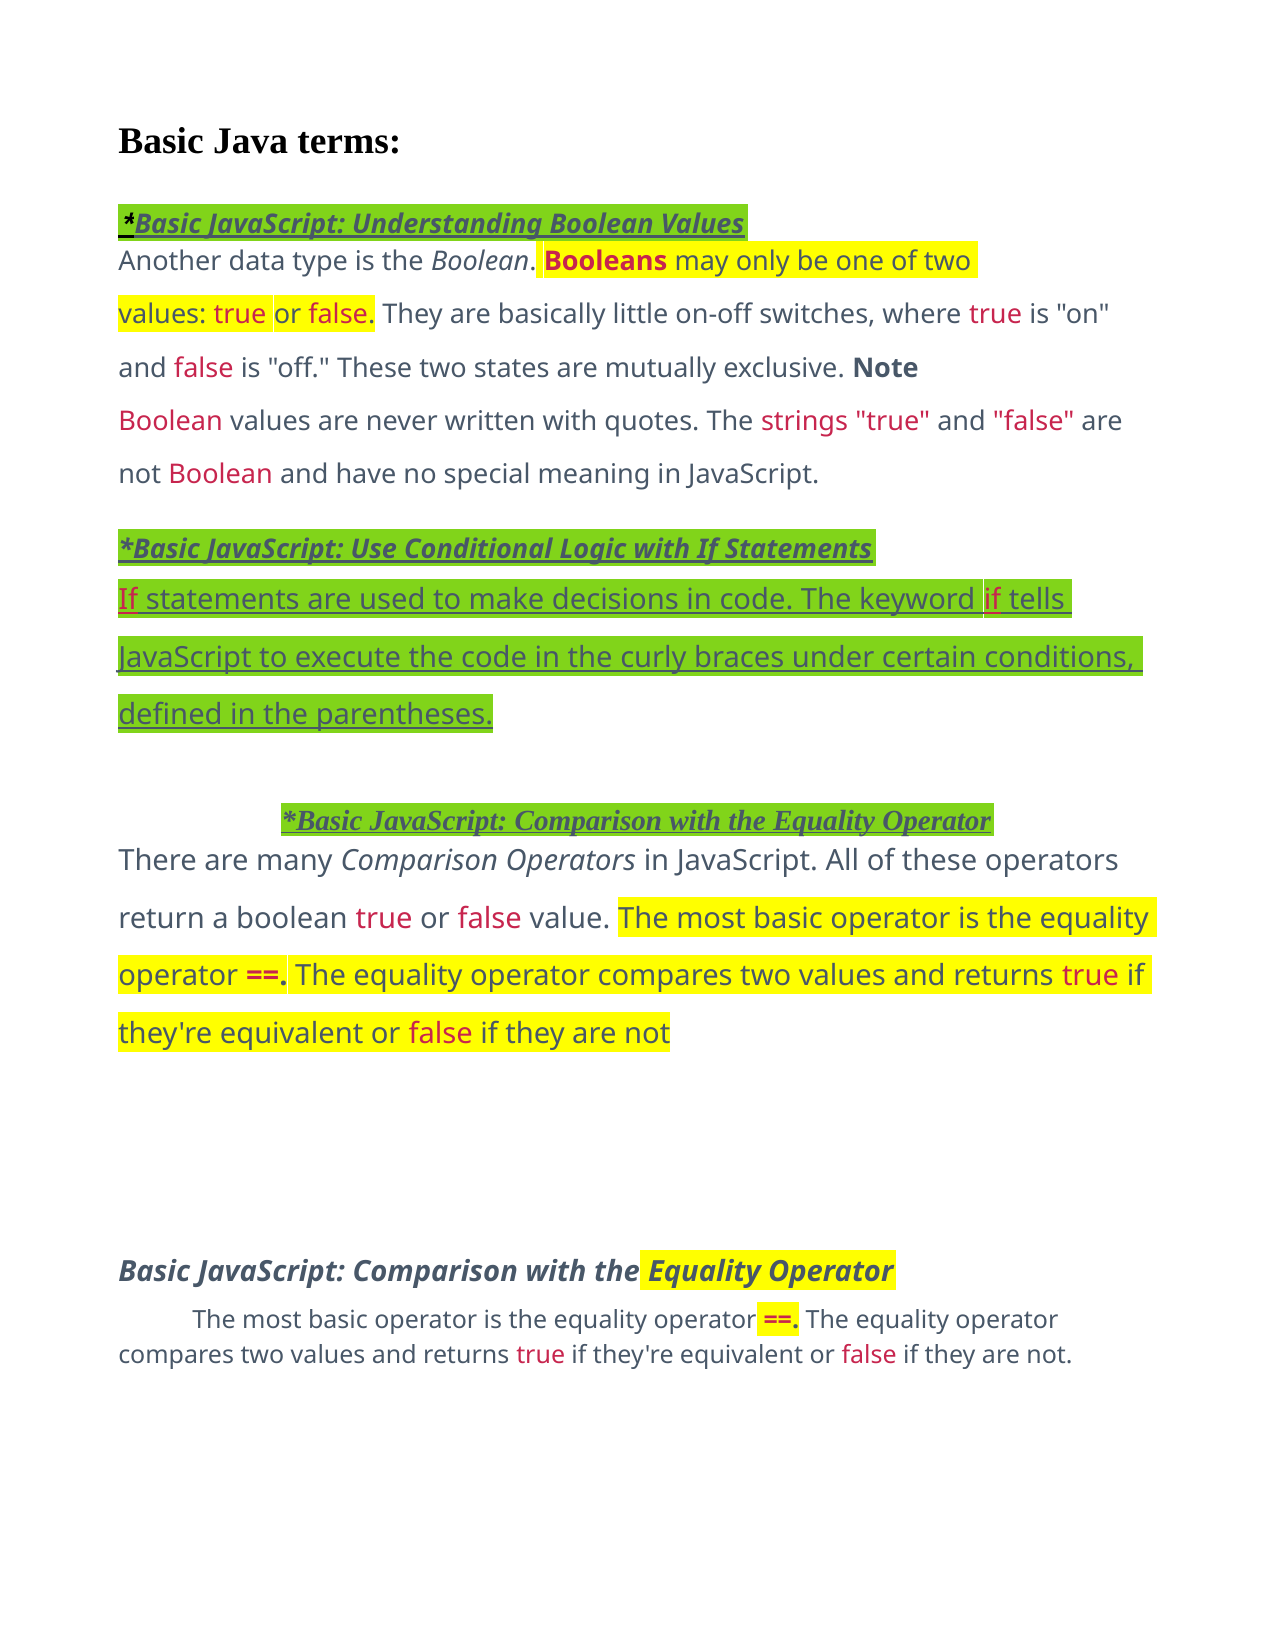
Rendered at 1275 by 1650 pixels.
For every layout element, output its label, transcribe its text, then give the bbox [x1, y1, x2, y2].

text *Basic JavaScript: Understanding Boolean Values [118, 204, 1157, 241]
subtitle Basic JavaScript: Comparison with the Equality Operator [118, 1250, 1157, 1290]
text There are many Comparison Operators in JavaScript. All of these operators return a boolean true or false value. The most basic operator is the equality operator ==. The equality operator compares two values and returns true if they're equivalent or false if they are not [118, 839, 1157, 1052]
subtitle *Basic JavaScript: Comparison with the Equality Operator [118, 803, 1157, 836]
text Another data type is the Boolean. Booleans may only be one of two values: true or false. They are basically little on-off switches, where true is "on" and false is "off." These two states are mutually exclusive. Note Boolean values are never written with quotes. The strings "true" and "false" are not Boolean and have no special meaning in JavaScript. [118, 241, 1157, 492]
text If statements are used to make decisions in code. The keyword if tells JavaScript to execute the code in the curly braces under certain conditions, defined in the parentheses. [118, 579, 1157, 733]
text The most basic operator is the equality operator ==. The equality operator compares two values and returns true if they're equivalent or false if they are not. [118, 1302, 1157, 1370]
text Basic Java terms: [118, 118, 1157, 161]
subtitle *Basic JavaScript: Use Conditional Logic with If Statements [118, 529, 1157, 566]
